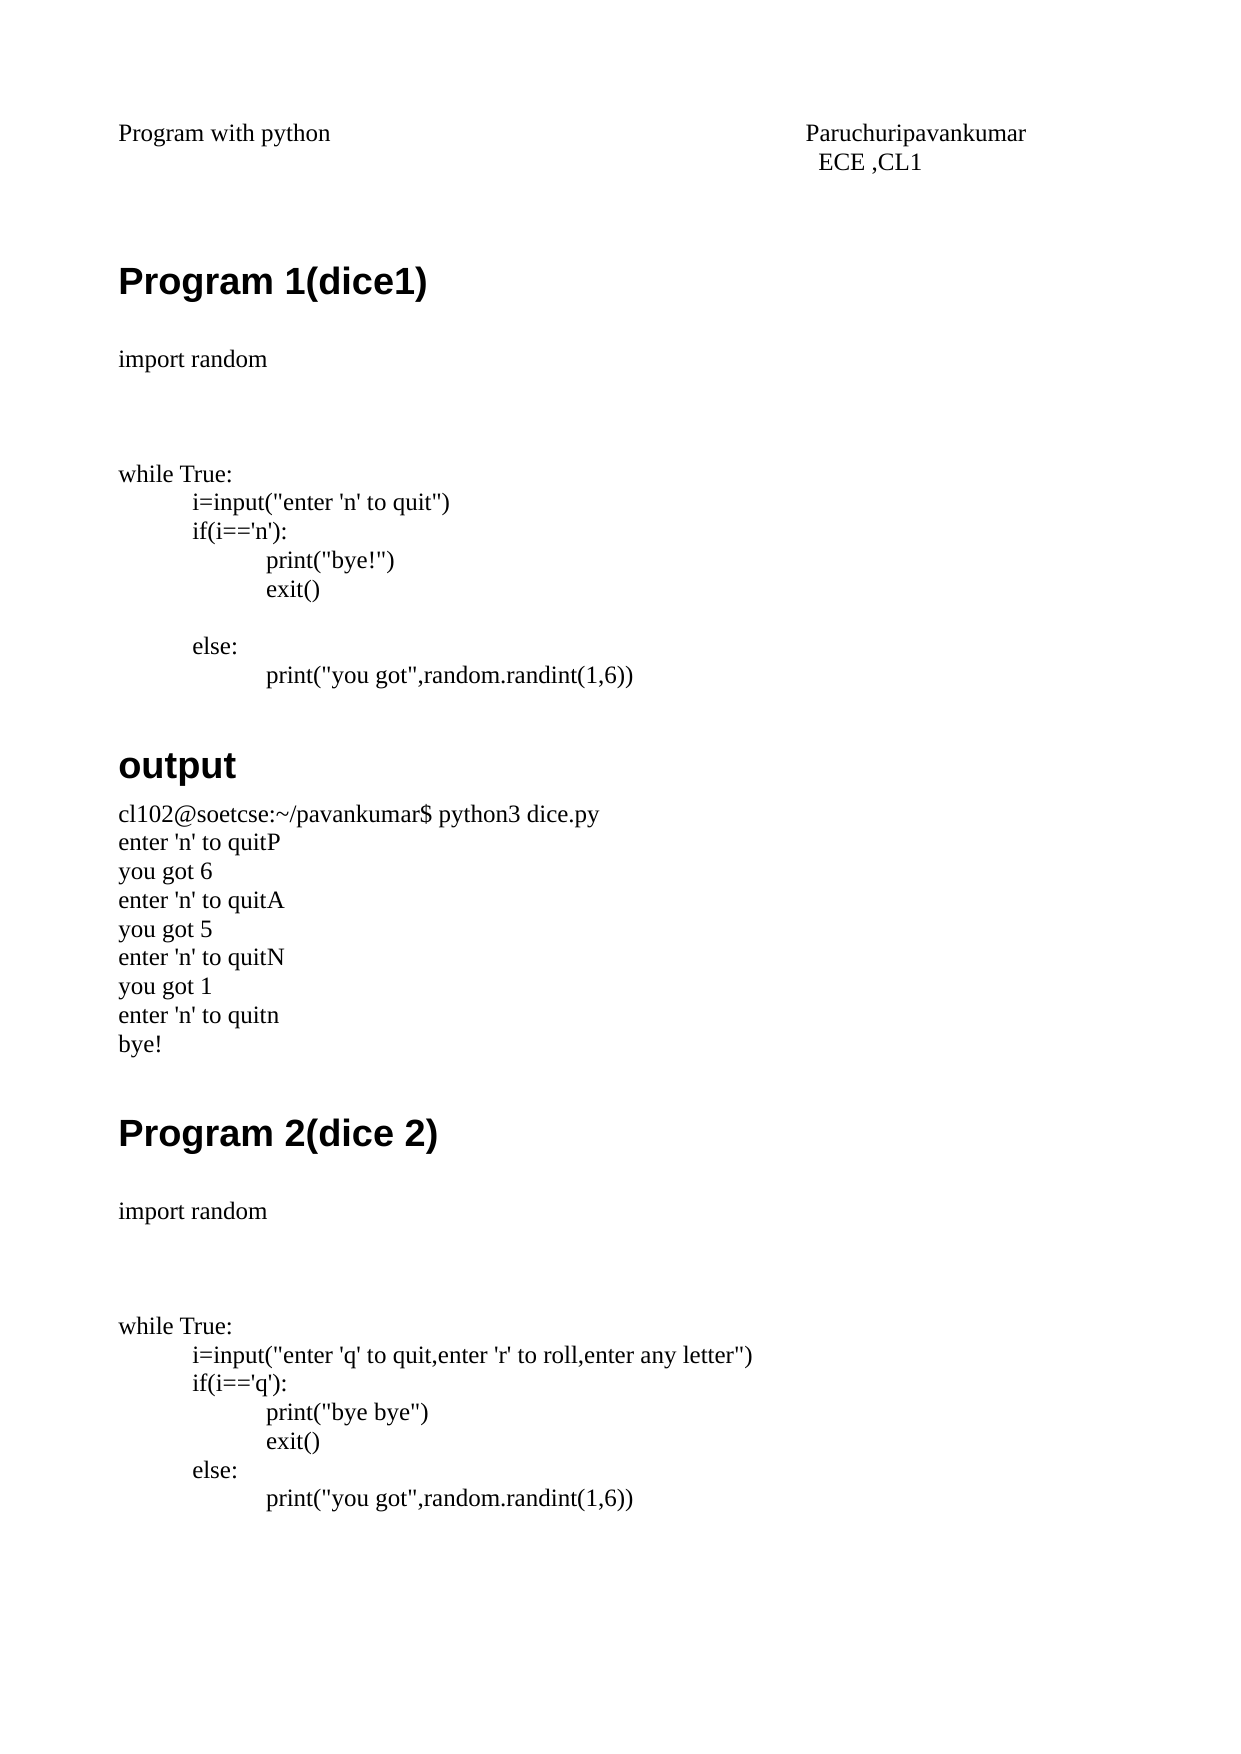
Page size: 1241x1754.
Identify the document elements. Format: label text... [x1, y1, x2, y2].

text enter 'n' to quitA [118, 885, 1122, 914]
text exit() [118, 1426, 1122, 1455]
text if(i=='q'): [118, 1368, 1122, 1397]
text exit() [118, 574, 1122, 602]
subtitle output [118, 742, 1122, 786]
text print("you got",random.randint(1,6)) [118, 1483, 1122, 1512]
text you got 6 [118, 856, 1122, 885]
text enter 'n' to quitN [118, 942, 1122, 971]
text else: [118, 1455, 1122, 1483]
text while True: [118, 1311, 1122, 1340]
text print("bye bye") [118, 1397, 1122, 1426]
subtitle Program 2(dice 2) [118, 1111, 1122, 1155]
text i=input("enter 'n' to quit") [118, 487, 1122, 516]
text cl102@soetcse:~/pavankumar$ python3 dice.py [118, 799, 1122, 827]
text i=input("enter 'q' to quit,enter 'r' to roll,enter any letter") [118, 1340, 1122, 1368]
text if(i=='n'): [118, 516, 1122, 545]
text you got 5 [118, 914, 1122, 942]
text while True: [118, 459, 1122, 487]
text else: [118, 631, 1122, 660]
text enter 'n' to quitP [118, 827, 1122, 856]
text you got 1 [118, 971, 1122, 1000]
text bye! [118, 1029, 1122, 1057]
text print("bye!") [118, 545, 1122, 574]
text import random [118, 344, 1122, 372]
text import random [118, 1196, 1122, 1225]
text enter 'n' to quitn [118, 1000, 1122, 1029]
text print("you got",random.randint(1,6)) [118, 660, 1122, 689]
subtitle Program 1(dice1) [118, 259, 1122, 302]
